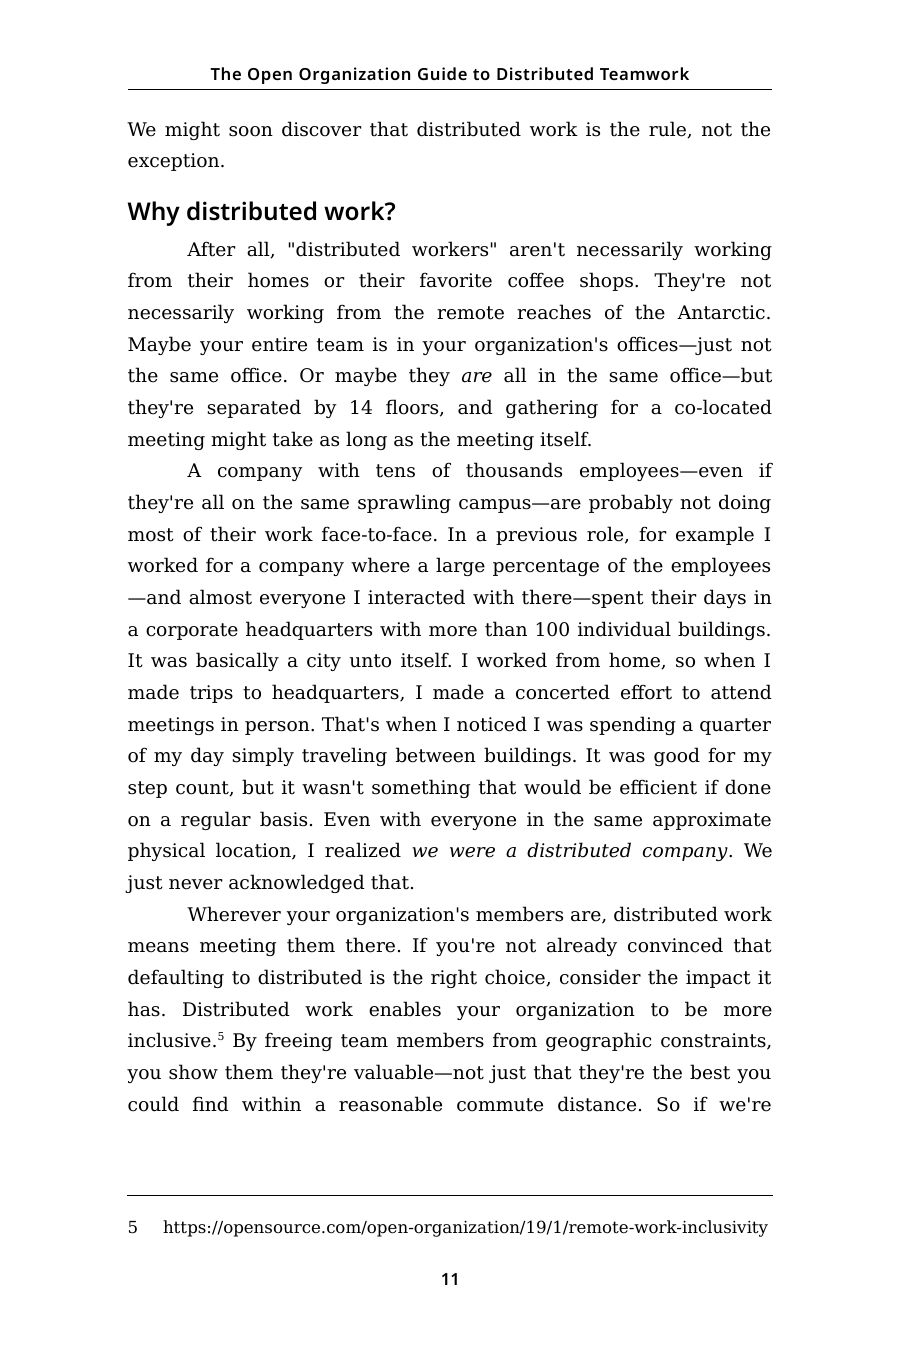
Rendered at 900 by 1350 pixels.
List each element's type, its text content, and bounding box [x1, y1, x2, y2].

subtitle Why distributed work? [127, 196, 772, 226]
text A company with tens of thousands employees—even if they're all on the same sprawling campus—are probably not doing most of their work face-to-face. In a previous role, for example I worked for a company where a large percentage of the employees—and almost everyone I interacted with there—spent their days in a corporate headquarters with more than 100 individual buildings. It was basically a city unto itself. I worked from home, so when I made trips to headquarters, I made a concerted effort to attend meetings in person. That's when I noticed I was spending a quarter of my day simply traveling between buildings. It was good for my step count, but it wasn't something that would be efficient if done on a regular basis. Even with everyone in the same approximate physical location, I realized we were a distributed company. We just never acknowledged that. [127, 461, 772, 894]
text https://opensource.com/open-organization/19/1/remote-work-inclusivity [127, 1218, 772, 1237]
text We might soon discover that distributed work is the rule, not the exception. [127, 118, 772, 172]
text Wherever your organization's members are, distributed work means meeting them there. If you're not already convinced that defaulting to distributed is the right choice, consider the impact it has. Distributed work enables your organization to be more inclusive. By freeing team members from geographic constraints, you show them they're valuable—not just that they're the best you could find within a reasonable commute distance. So if we're [127, 904, 772, 1116]
text After all, "distributed workers" aren't necessarily working from their homes or their favorite coffee shops. They're not necessarily working from the remote reaches of the Antarctic. Maybe your entire team is in your organization's offices—just not the same office. Or maybe they are all in the same office—but they're separated by 14 floors, and gathering for a co-located meeting might take as long as the meeting itself. [127, 239, 772, 451]
